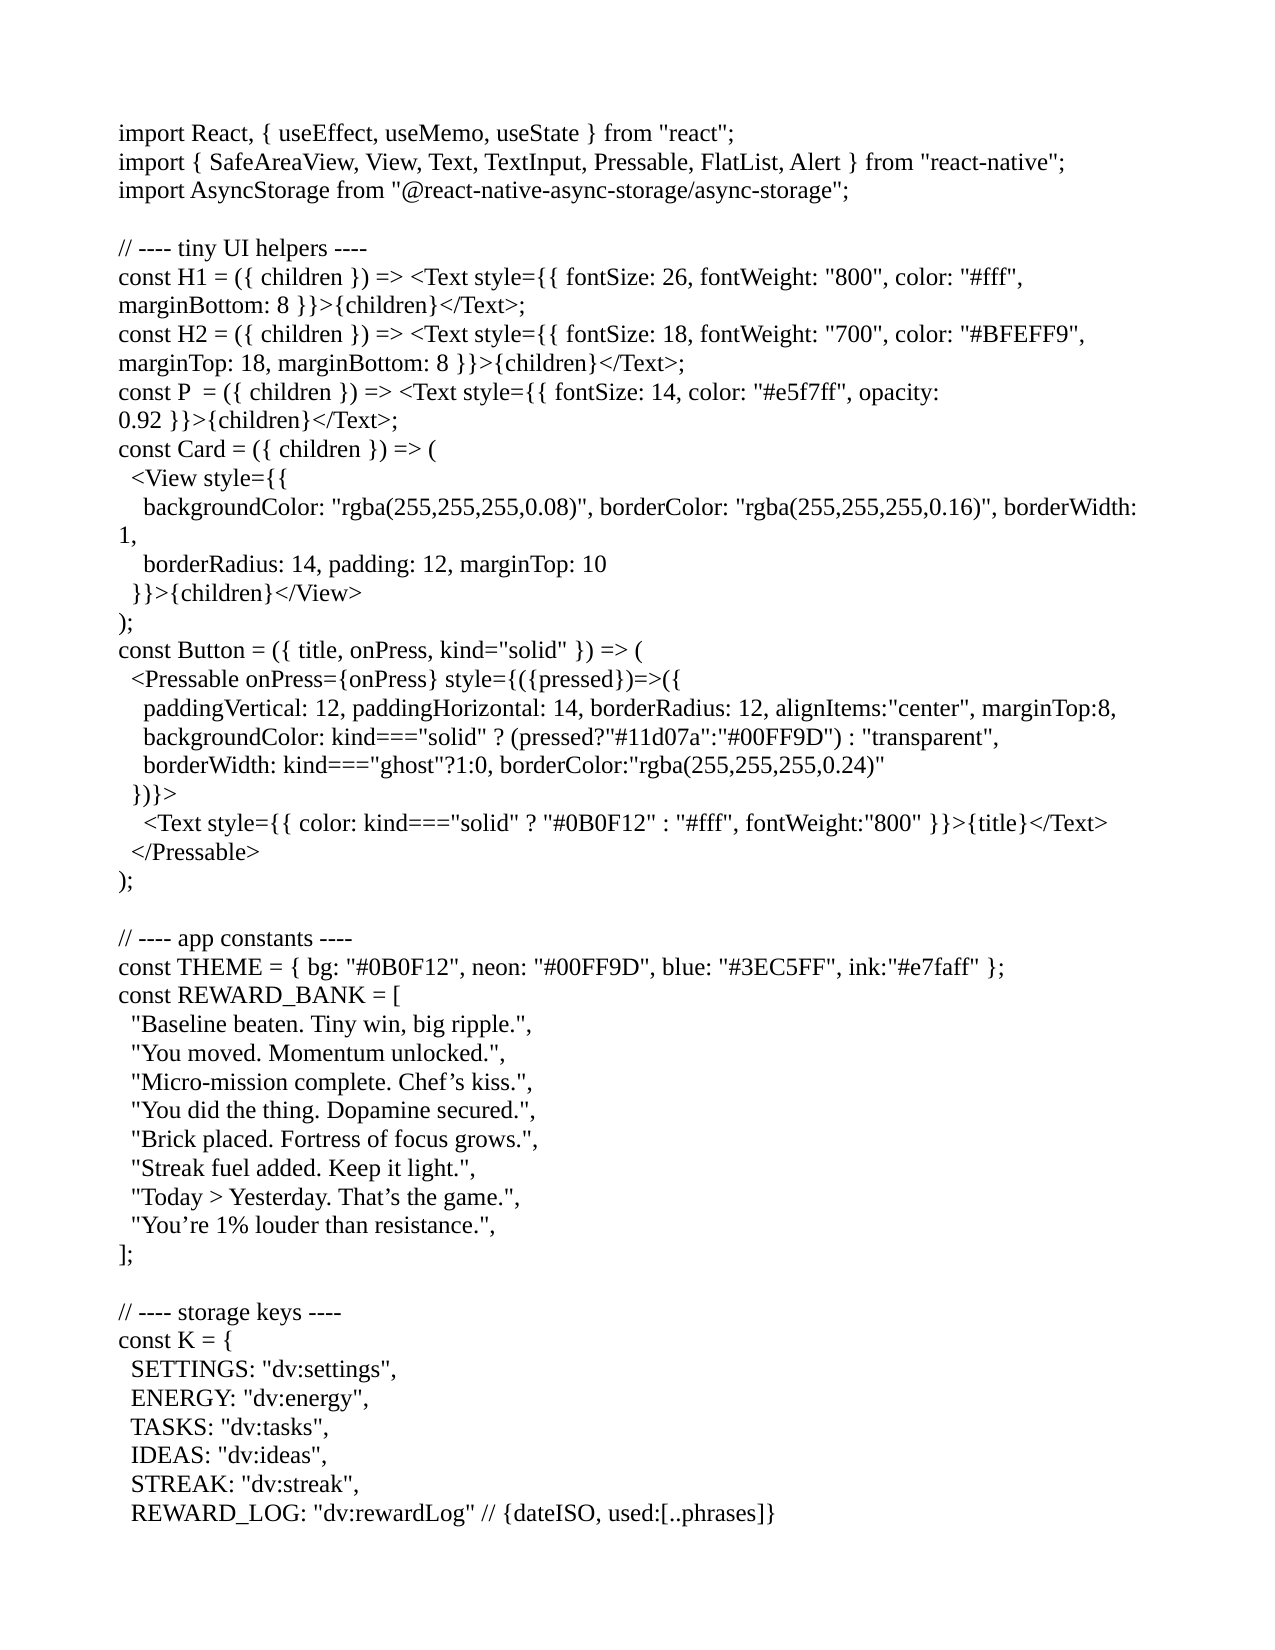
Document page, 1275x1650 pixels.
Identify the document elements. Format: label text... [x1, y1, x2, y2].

text import { SafeAreaView, View, Text, TextInput, Pressable, FlatList, Alert } from "react-native"; [118, 147, 1157, 176]
text <Pressable onPress={onPress} style={({pressed})=>({ [118, 664, 1157, 693]
text const H1 = ({ children }) => <Text style={{ fontSize: 26, fontWeight: "800", color: "#fff", marginBottom: 8 }}>{children}</Text>; [118, 262, 1157, 319]
text import React, { useEffect, useMemo, useState } from "react"; [118, 118, 1157, 147]
text "Brick placed. Fortress of focus grows.", [118, 1124, 1157, 1153]
text "You moved. Momentum unlocked.", [118, 1038, 1157, 1067]
text "Streak fuel added. Keep it light.", [118, 1153, 1157, 1182]
text }}>{children}</View> [118, 578, 1157, 607]
text TASKS: "dv:tasks", [118, 1412, 1157, 1441]
text ]; [118, 1239, 1157, 1268]
text "You did the thing. Dopamine secured.", [118, 1096, 1157, 1124]
text STREAK: "dv:streak", [118, 1469, 1157, 1498]
text // ---- tiny UI helpers ---- [118, 233, 1157, 262]
text <View style={{ [118, 463, 1157, 492]
text "Micro-mission complete. Chef’s kiss.", [118, 1067, 1157, 1096]
text ); [118, 866, 1157, 894]
text })}> [118, 779, 1157, 808]
text const THEME = { bg: "#0B0F12", neon: "#00FF9D", blue: "#3EC5FF", ink:"#e7faff" }; [118, 952, 1157, 981]
text import AsyncStorage from "@react-native-async-storage/async-storage"; [118, 176, 1157, 204]
text <Text style={{ color: kind==="solid" ? "#0B0F12" : "#fff", fontWeight:"800" }}>{title}</Text> [118, 808, 1157, 837]
text // ---- app constants ---- [118, 923, 1157, 952]
text backgroundColor: "rgba(255,255,255,0.08)", borderColor: "rgba(255,255,255,0.16)", borderWidth: 1, [118, 492, 1157, 549]
text REWARD_LOG: "dv:rewardLog" // {dateISO, used:[..phrases]} [118, 1498, 1157, 1527]
text const P = ({ children }) => <Text style={{ fontSize: 14, color: "#e5f7ff", opacity: 0.92 }}>{children}</Text>; [118, 377, 1157, 434]
text SETTINGS: "dv:settings", [118, 1354, 1157, 1383]
text </Pressable> [118, 837, 1157, 866]
text const Card = ({ children }) => ( [118, 434, 1157, 463]
text "Today > Yesterday. That’s the game.", [118, 1182, 1157, 1211]
text "Baseline beaten. Tiny win, big ripple.", [118, 1009, 1157, 1038]
text // ---- storage keys ---- [118, 1297, 1157, 1326]
text "You’re 1% louder than resistance.", [118, 1211, 1157, 1239]
text ENERGY: "dv:energy", [118, 1383, 1157, 1412]
text IDEAS: "dv:ideas", [118, 1441, 1157, 1469]
text ); [118, 607, 1157, 636]
text borderRadius: 14, padding: 12, marginTop: 10 [118, 549, 1157, 578]
text borderWidth: kind==="ghost"?1:0, borderColor:"rgba(255,255,255,0.24)" [118, 751, 1157, 779]
text const H2 = ({ children }) => <Text style={{ fontSize: 18, fontWeight: "700", color: "#BFEFF9", marginTop: 18, marginBottom: 8 }}>{children}</Text>; [118, 319, 1157, 377]
text backgroundColor: kind==="solid" ? (pressed?"#11d07a":"#00FF9D") : "transparent", [118, 722, 1157, 751]
text const K = { [118, 1326, 1157, 1354]
text const Button = ({ title, onPress, kind="solid" }) => ( [118, 636, 1157, 664]
text const REWARD_BANK = [ [118, 981, 1157, 1009]
text paddingVertical: 12, paddingHorizontal: 14, borderRadius: 12, alignItems:"center", marginTop:8, [118, 693, 1157, 722]
